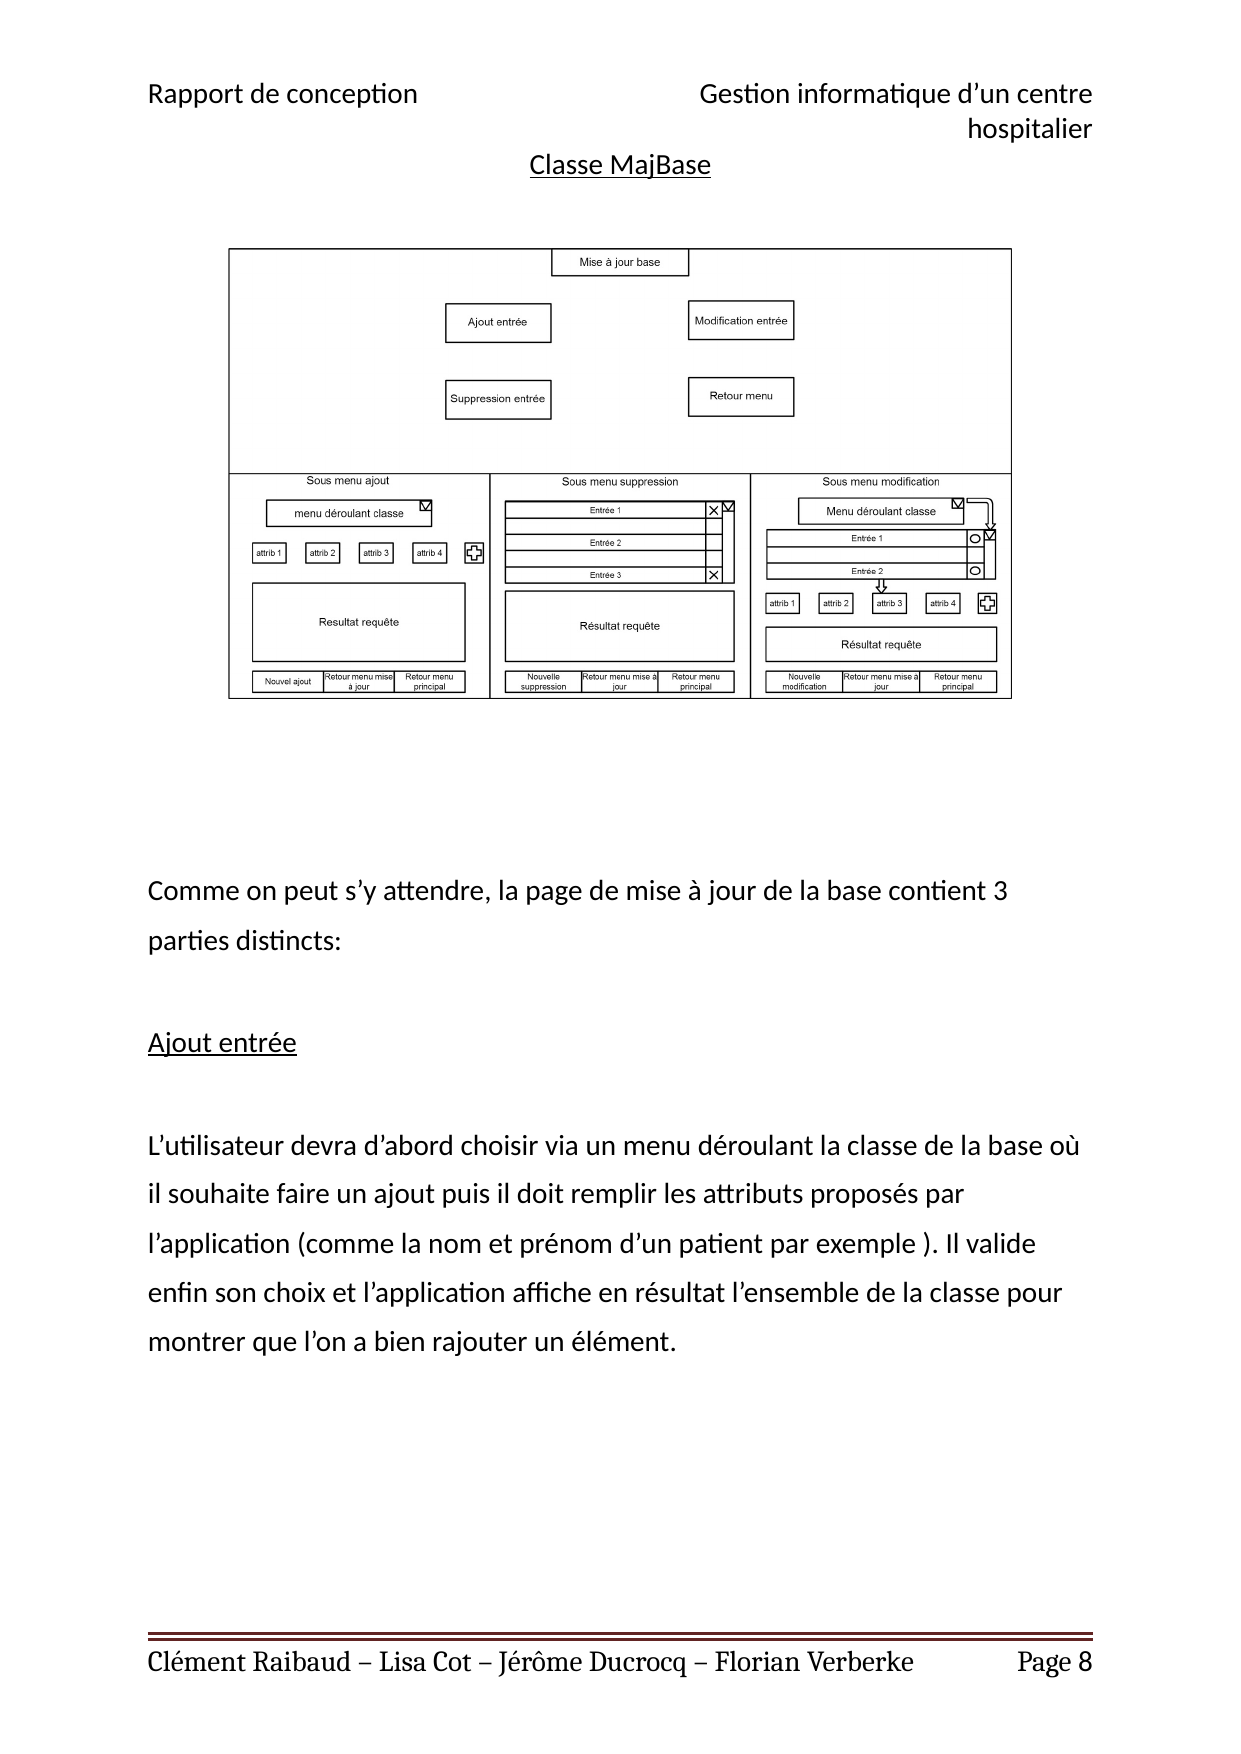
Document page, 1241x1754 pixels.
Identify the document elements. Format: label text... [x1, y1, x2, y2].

picture [228, 248, 1012, 699]
text L’utilisateur devra d’abord choisir via un menu déroulant la classe de la base où il souhaite faire un ajout puis il doit remplir les attributs proposés par l’application (comme la nom et prénom d’un patient par exemple ). Il valide enfin son choix et l’application affiche en résultat l’ensemble de la classe pour montrer que l’on a bien rajouter un élément. [148, 1127, 1093, 1358]
text Classe MajBase [148, 146, 1093, 182]
text Ajout entrée [148, 1024, 1093, 1060]
text Comme on peut s’y attendre, la page de mise à jour de la base contient 3 parties distincts: [148, 872, 1093, 957]
